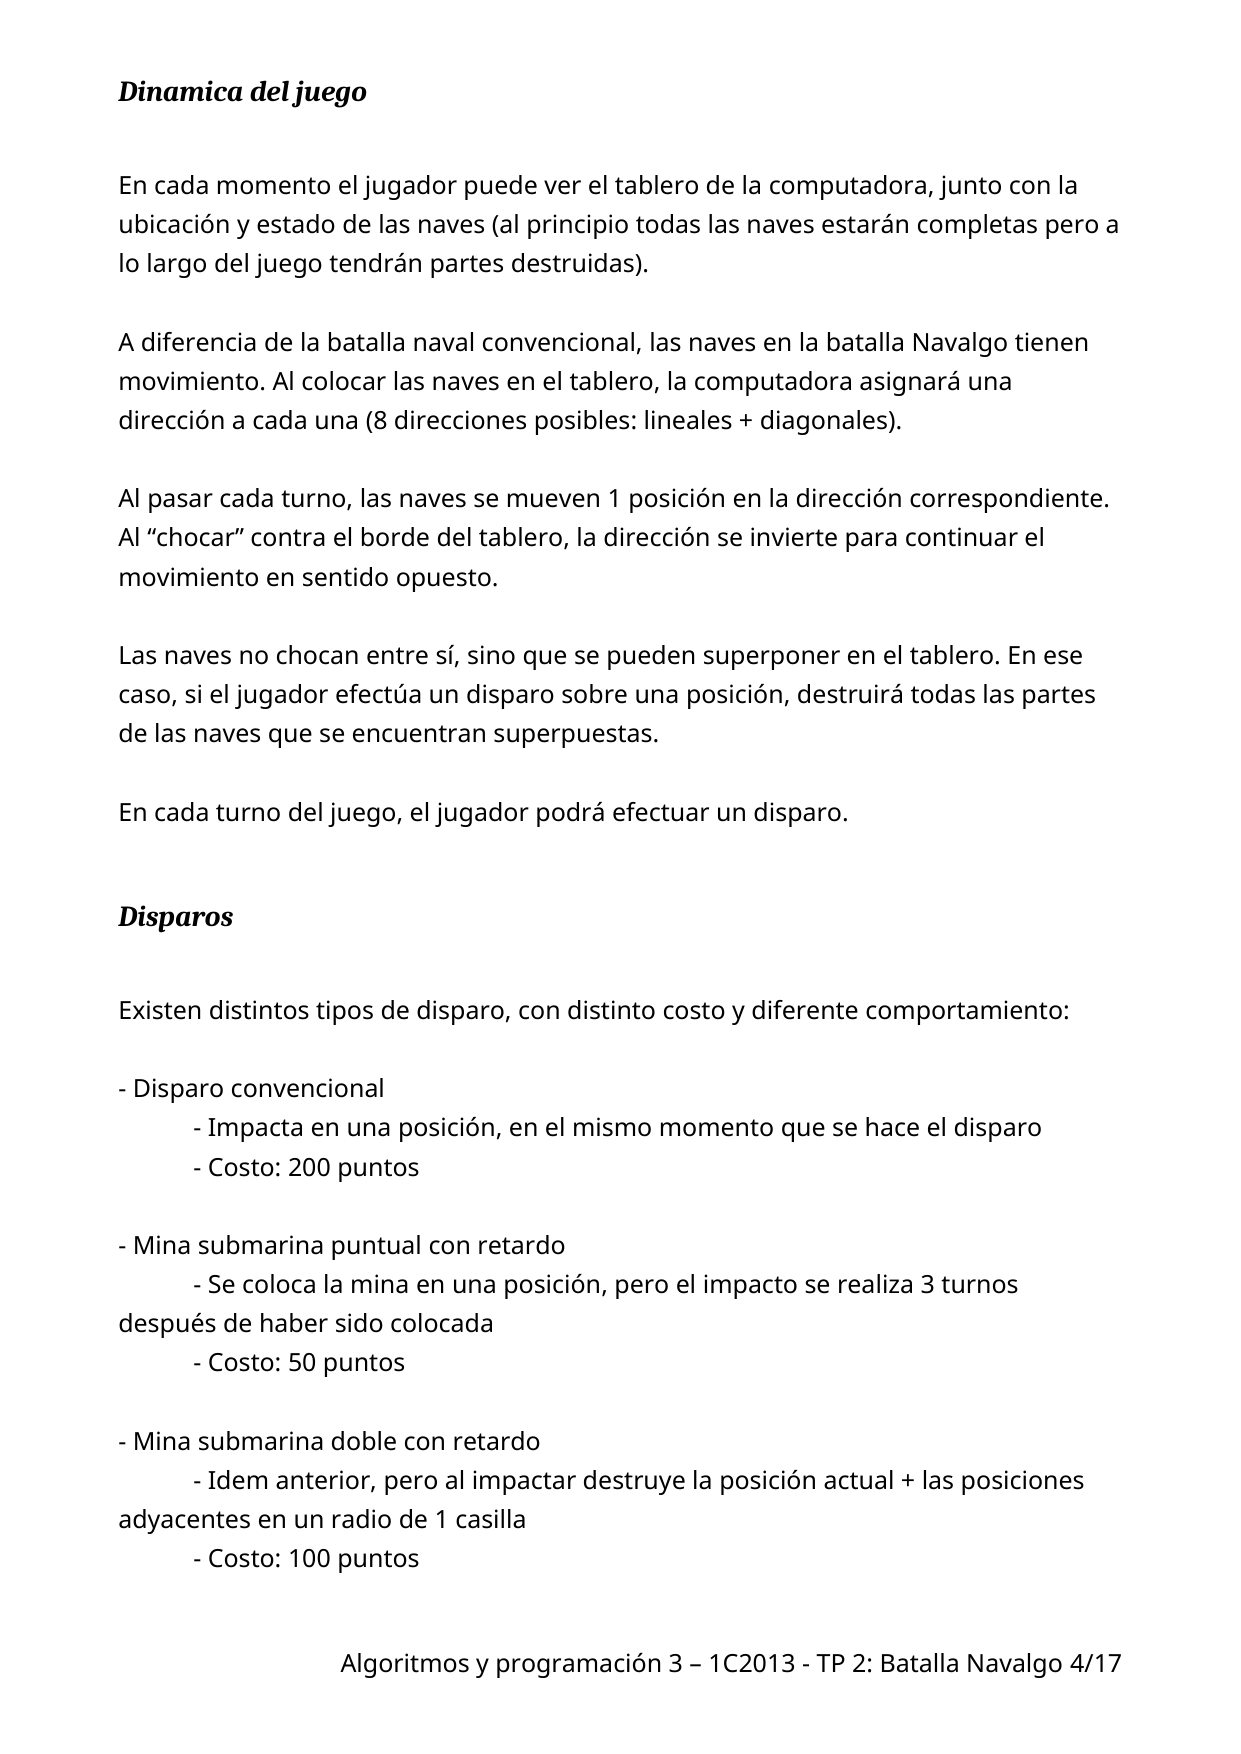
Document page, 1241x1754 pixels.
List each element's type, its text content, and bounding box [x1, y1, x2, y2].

text Al pasar cada turno, las naves se mueven 1 posición en la dirección correspondiente. [118, 481, 1122, 515]
text Al “chocar” contra el borde del tablero, la dirección se invierte para continuar el movimiento en sentido opuesto. [118, 520, 1122, 593]
text - Mina submarina puntual con retardo [118, 1227, 1122, 1262]
subtitle Disparos [118, 900, 1122, 933]
text - Costo: 200 puntos [118, 1149, 1122, 1183]
text - Impacta en una posición, en el mismo momento que se hace el disparo [118, 1110, 1122, 1144]
text - Se coloca la mina en una posición, pero el impacto se realiza 3 turnos después de haber sido colocada [118, 1267, 1122, 1340]
subtitle Dinamica del juego [118, 75, 1122, 108]
text - Costo: 50 puntos [118, 1345, 1122, 1379]
text - Idem anterior, pero al impactar destruye la posición actual + las posiciones adyacentes en un radio de 1 casilla [118, 1462, 1122, 1536]
text - Disparo convencional [118, 1071, 1122, 1105]
text En cada turno del juego, el jugador podrá efectuar un disparo. [118, 794, 1122, 828]
text En cada momento el jugador puede ver el tablero de la computadora, junto con la ubicación y estado de las naves (al principio todas las naves estarán completas pero a lo largo del juego tendrán partes destruidas). [118, 168, 1122, 280]
text - Mina submarina doble con retardo [118, 1423, 1122, 1457]
text Existen distintos tipos de disparo, con distinto costo y diferente comportamiento: [118, 992, 1122, 1027]
text A diferencia de la batalla naval convencional, las naves en la batalla Navalgo tienen movimiento. Al colocar las naves en el tablero, la computadora asignará una dirección a cada una (8 direcciones posibles: lineales + diagonales). [118, 324, 1122, 437]
text Las naves no chocan entre sí, sino que se pueden superponer en el tablero. En ese caso, si el jugador efectúa un disparo sobre una posición, destruirá todas las partes de las naves que se encuentran superpuestas. [118, 638, 1122, 750]
text - Costo: 100 puntos [118, 1541, 1122, 1575]
